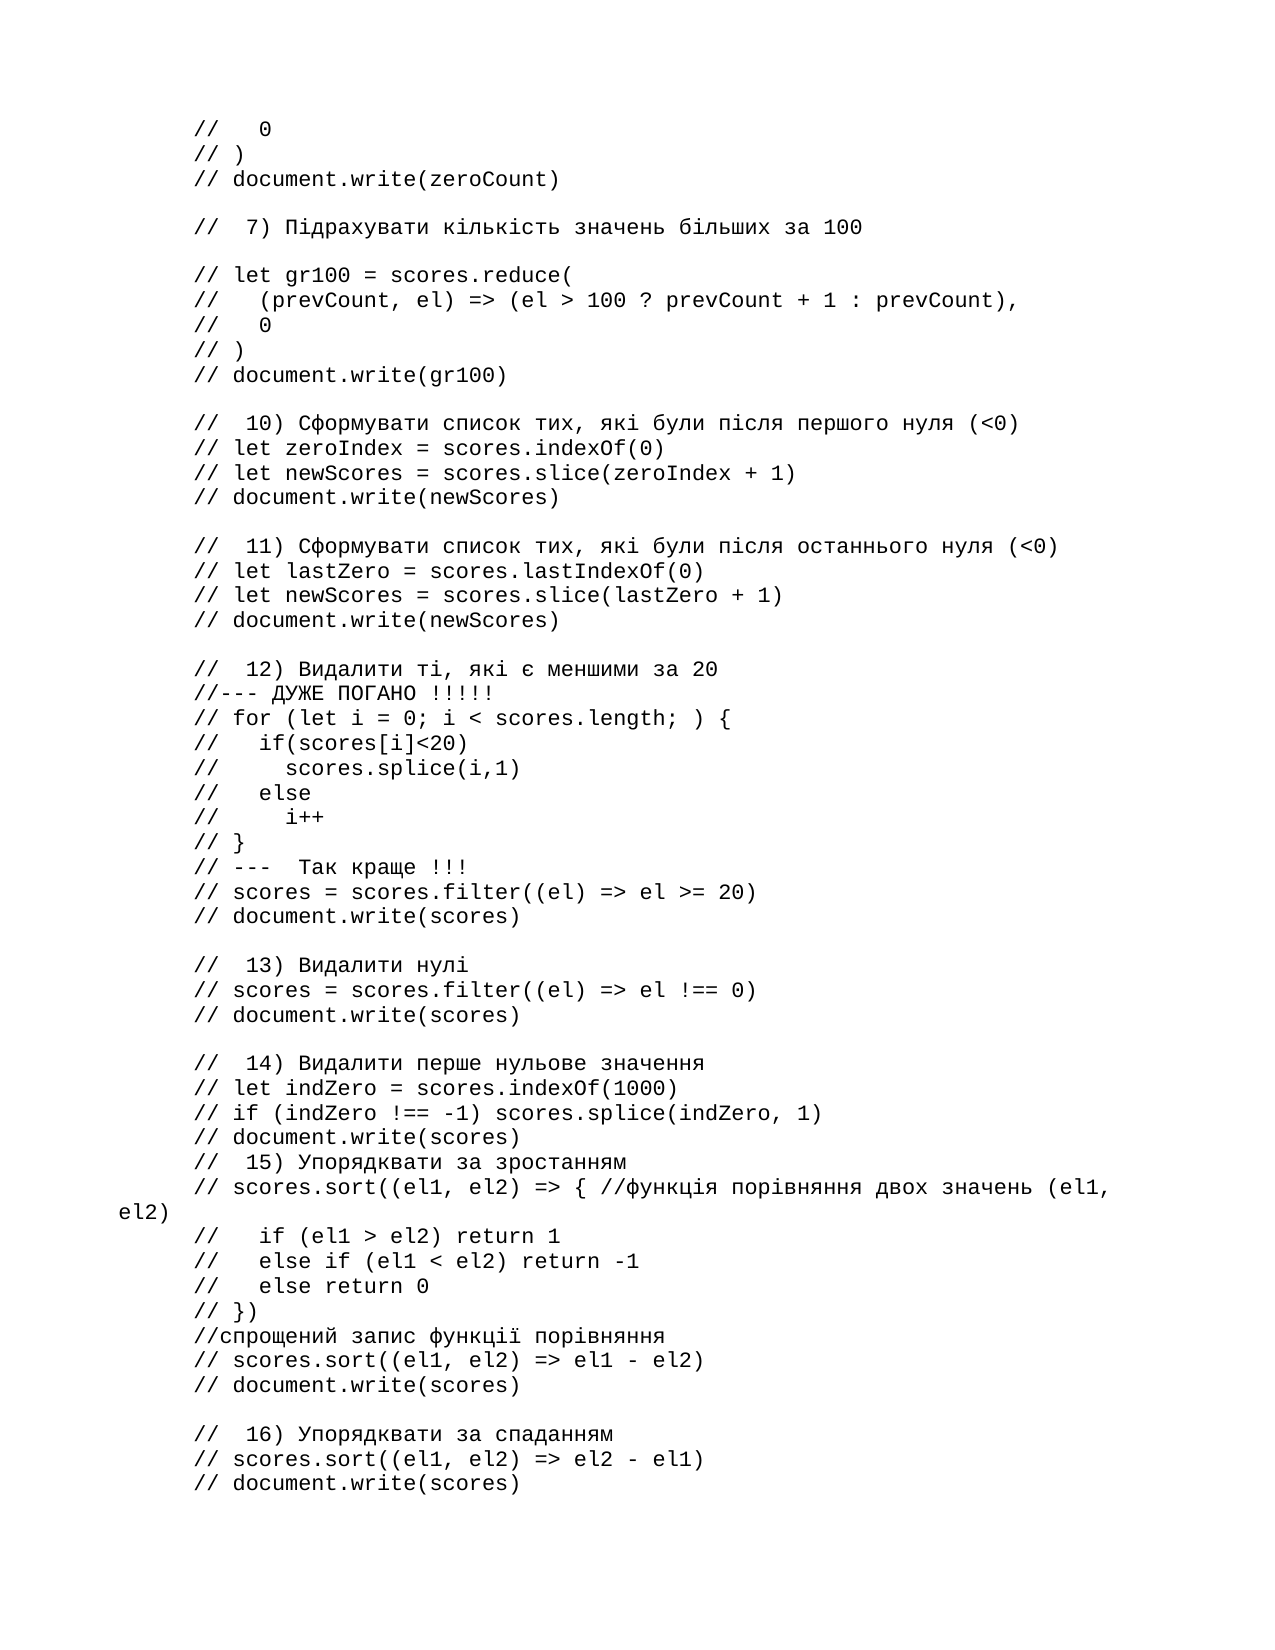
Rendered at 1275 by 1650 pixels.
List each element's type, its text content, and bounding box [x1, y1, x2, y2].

text // 0 [118, 118, 1157, 143]
text //--- ДУЖЕ ПОГАНО !!!!! [118, 683, 1157, 707]
text // for (let i = 0; i < scores.length; ) { [118, 707, 1157, 732]
text // scores.sort((el1, el2) => el2 - el1) [118, 1448, 1157, 1472]
text // if (indZero !== -1) scores.splice(indZero, 1) [118, 1102, 1157, 1127]
text // document.write(gr100) [118, 364, 1157, 388]
text // i++ [118, 807, 1157, 831]
text // let lastZero = scores.lastIndexOf(0) [118, 560, 1157, 584]
text // document.write(scores) [118, 1127, 1157, 1151]
text // scores.splice(i,1) [118, 757, 1157, 782]
text // 10) Сформувати список тих, які були після першого нуля (<0) [118, 412, 1157, 437]
text // else return 0 [118, 1275, 1157, 1300]
text // (prevCount, el) => (el > 100 ? prevCount + 1 : prevCount), [118, 289, 1157, 314]
text // let newScores = scores.slice(zeroIndex + 1) [118, 462, 1157, 487]
text // document.write(zeroCount) [118, 168, 1157, 192]
text // 12) Видалити ті, які є меншими за 20 [118, 658, 1157, 683]
text // scores = scores.filter((el) => el !== 0) [118, 979, 1157, 1004]
text // document.write(newScores) [118, 487, 1157, 511]
text // 0 [118, 314, 1157, 339]
text // } [118, 831, 1157, 856]
text // else if (el1 < el2) return -1 [118, 1251, 1157, 1275]
text // scores.sort((el1, el2) => el1 - el2) [118, 1350, 1157, 1374]
text //спрощений запис функції порівняння [118, 1325, 1157, 1350]
text // --- Так краще !!! [118, 856, 1157, 881]
text // if (el1 > el2) return 1 [118, 1226, 1157, 1251]
text // let gr100 = scores.reduce( [118, 264, 1157, 289]
text // 14) Видалити перше нульове значення [118, 1052, 1157, 1077]
text // 11) Сформувати список тих, які були після останнього нуля (<0) [118, 535, 1157, 560]
text // document.write(newScores) [118, 609, 1157, 634]
text // 15) Упорядквати за зростанням [118, 1151, 1157, 1176]
text // let zeroIndex = scores.indexOf(0) [118, 437, 1157, 462]
text // 13) Видалити нулі [118, 954, 1157, 979]
text // scores = scores.filter((el) => el >= 20) [118, 881, 1157, 906]
text // document.write(scores) [118, 1374, 1157, 1399]
text // }) [118, 1300, 1157, 1325]
text // 7) Підрахувати кількість значень більших за 100 [118, 216, 1157, 241]
text // 16) Упорядквати за спаданням [118, 1423, 1157, 1448]
text // let newScores = scores.slice(lastZero + 1) [118, 584, 1157, 609]
text // scores.sort((el1, el2) => { //функція порівняння двох значень (el1, el2) [118, 1176, 1157, 1226]
text // document.write(scores) [118, 906, 1157, 931]
text // else [118, 782, 1157, 807]
text // document.write(scores) [118, 1472, 1157, 1497]
text // let indZero = scores.indexOf(1000) [118, 1077, 1157, 1102]
text // document.write(scores) [118, 1004, 1157, 1028]
text // ) [118, 339, 1157, 364]
text // if(scores[i]<20) [118, 732, 1157, 757]
text // ) [118, 143, 1157, 168]
